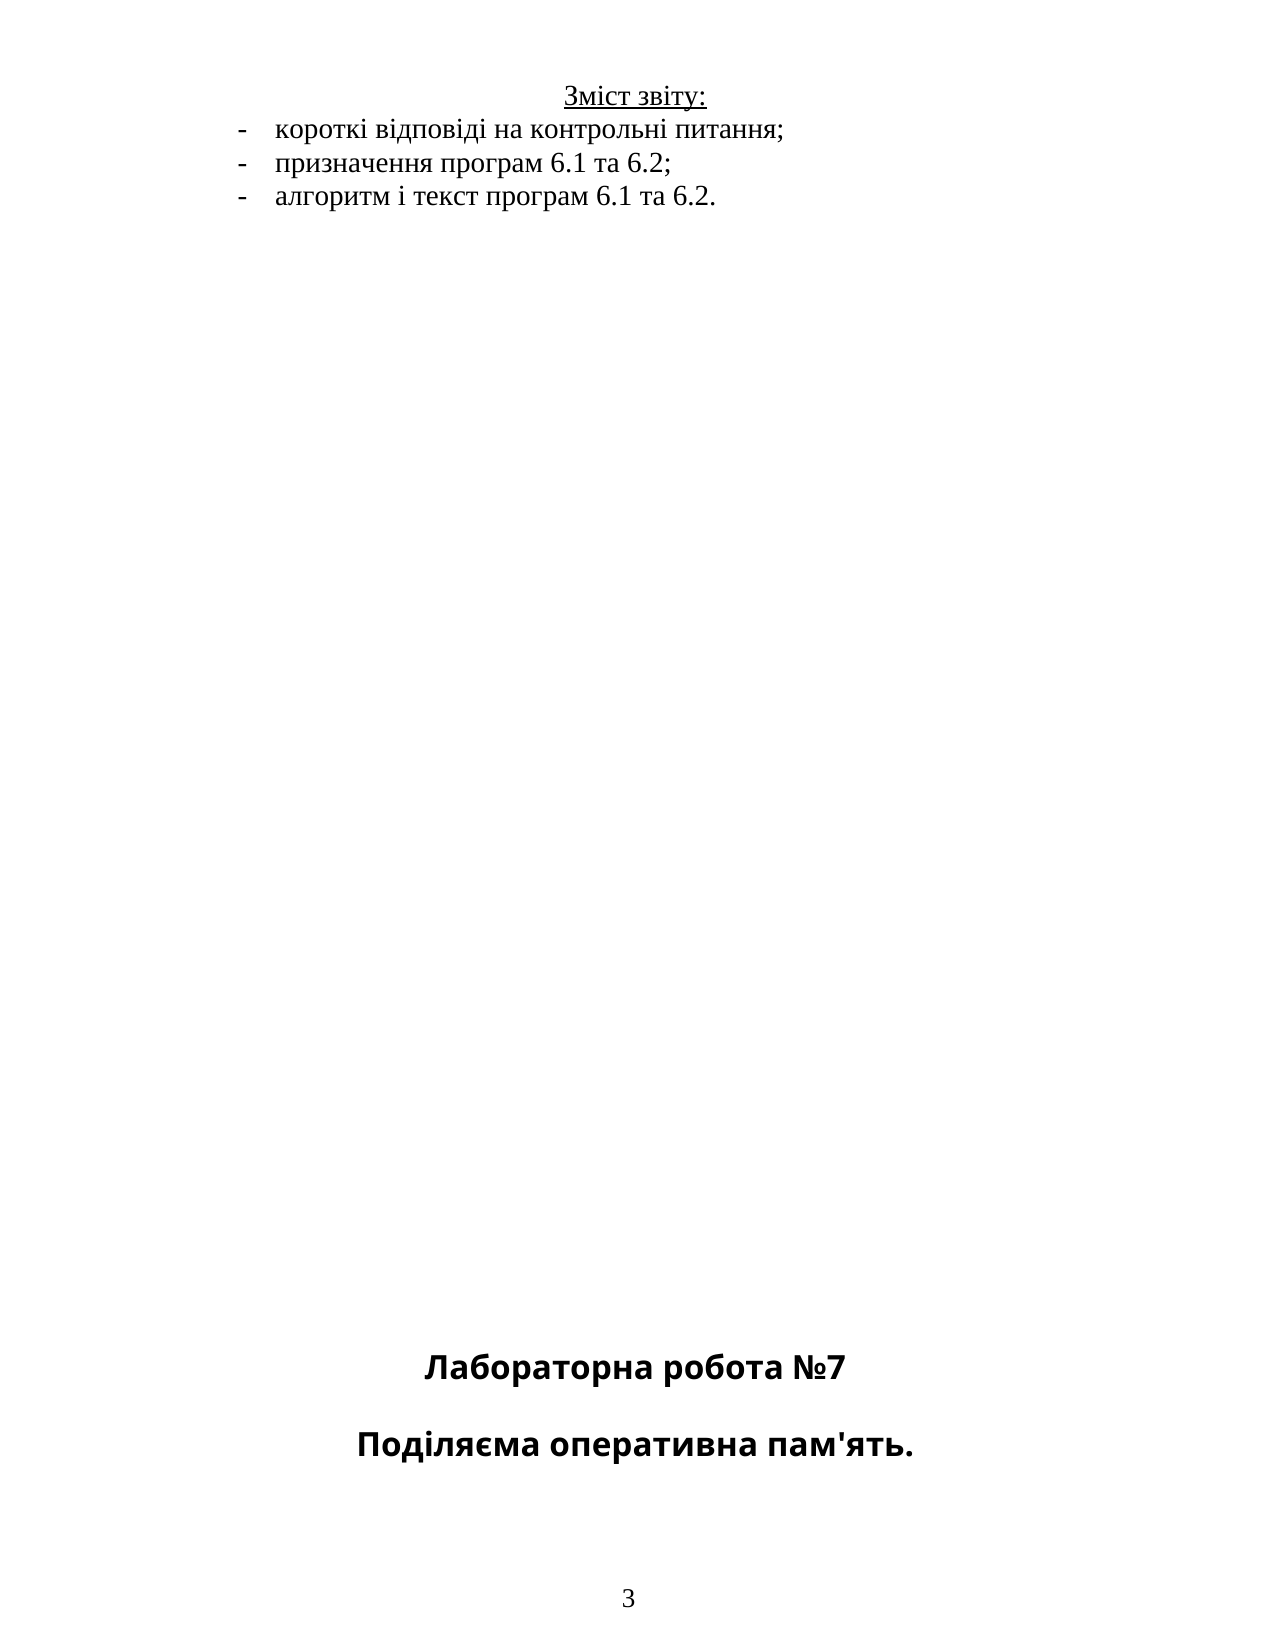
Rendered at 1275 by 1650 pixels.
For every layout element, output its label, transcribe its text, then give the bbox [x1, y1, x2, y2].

list короткі відповіді на контрольні питання; [237, 111, 1107, 145]
text Зміст звіту: [162, 78, 1107, 111]
text Лабораторна робота №7 [162, 1344, 1107, 1389]
list призначення програм 6.1 та 6.2; [237, 145, 1107, 178]
text Поділяєма оперативна пам'ять. [162, 1421, 1107, 1466]
list алгоритм і текст програм 6.1 та 6.2. [237, 178, 1107, 212]
